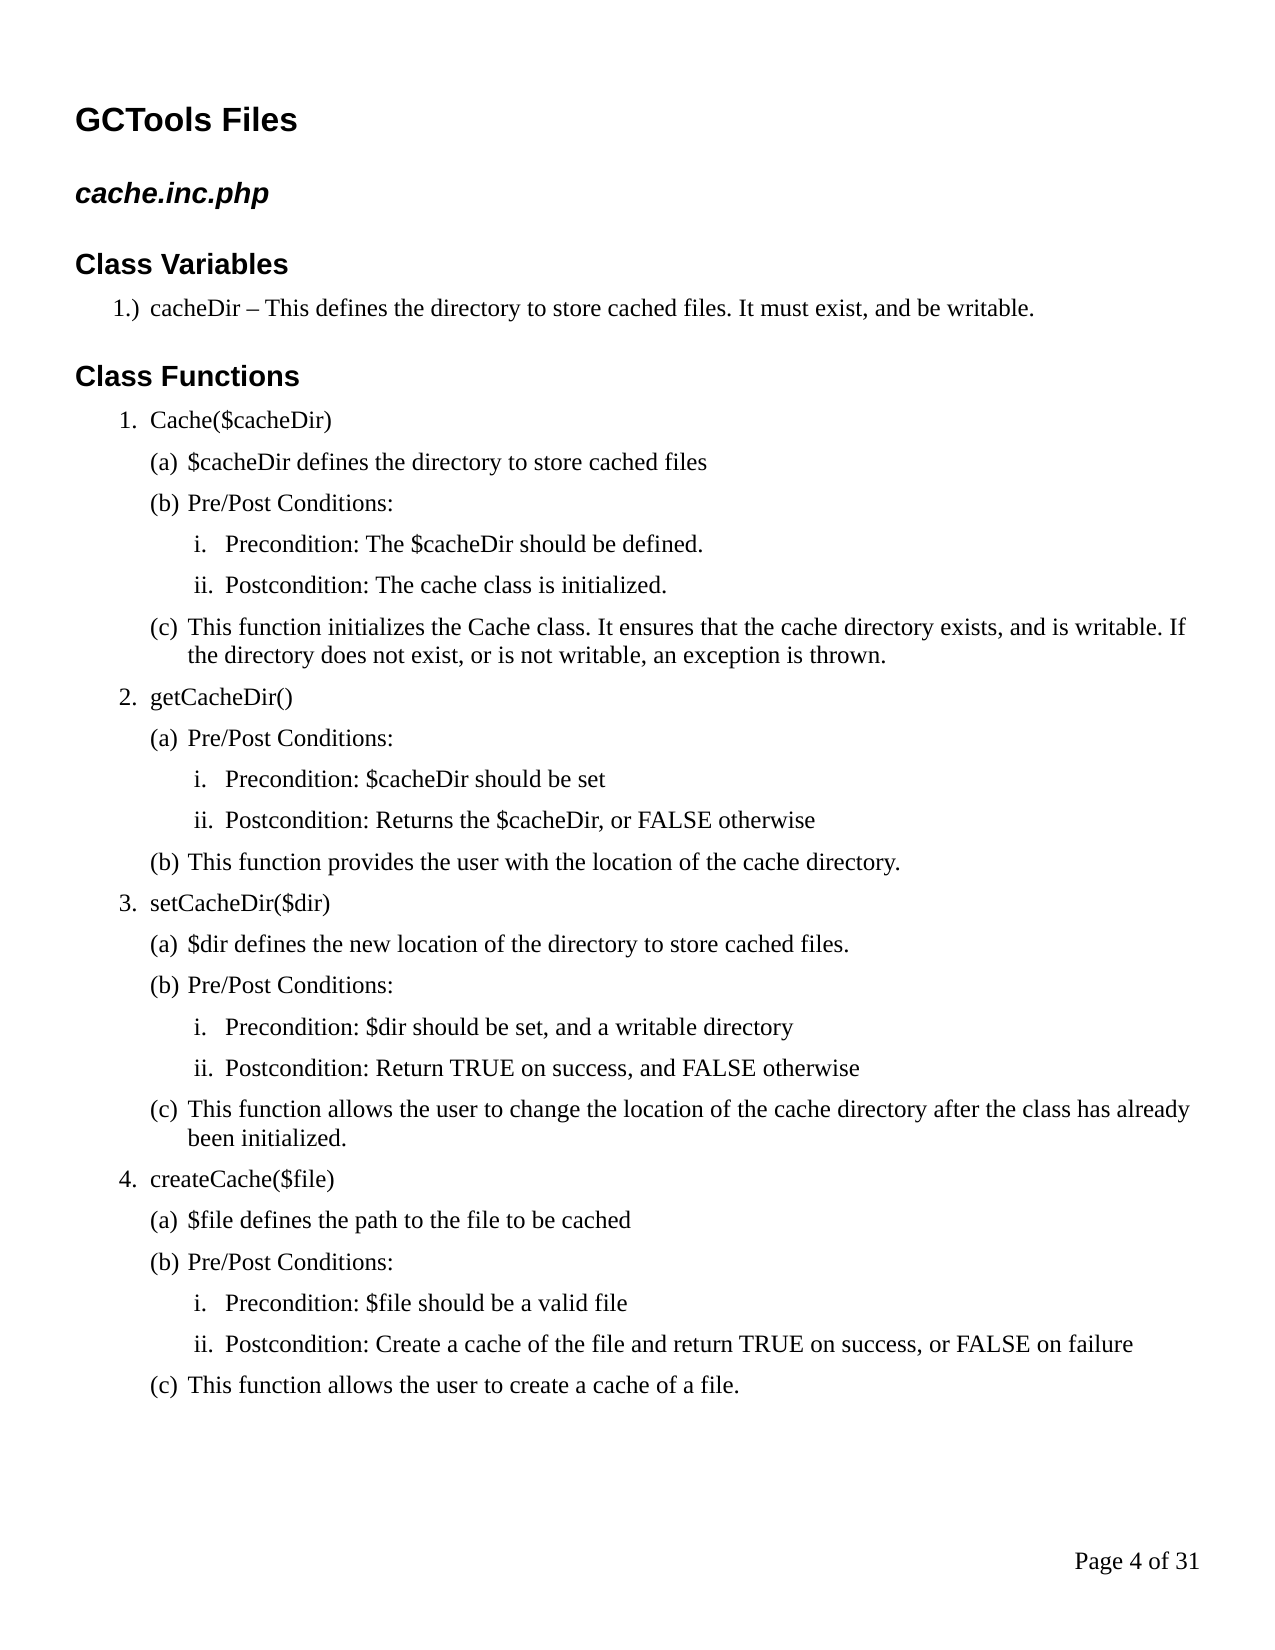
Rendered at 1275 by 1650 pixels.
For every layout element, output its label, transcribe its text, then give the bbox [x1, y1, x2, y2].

list $file defines the path to the file to be cached [150, 1206, 1200, 1234]
list Postcondition: The cache class is initialized. [187, 571, 1200, 599]
subtitle Class Variables [75, 247, 1200, 281]
list Precondition: The $cacheDir should be defined. [187, 529, 1200, 558]
list Precondition: $cacheDir should be set [187, 764, 1200, 793]
list Precondition: $file should be a valid file [187, 1288, 1200, 1317]
list This function allows the user to change the location of the cache directory after the class has already been initialized. [150, 1094, 1200, 1152]
list getCacheDir() [112, 682, 1200, 711]
list Postcondition: Create a cache of the file and return TRUE on success, or FALSE on failure [187, 1329, 1200, 1358]
list cacheDir – This defines the directory to store cached files. It must exist, and be writable. [112, 293, 1200, 322]
list $cacheDir defines the directory to store cached files [150, 447, 1200, 476]
list This function initializes the Cache class. It ensures that the cache directory exists, and is writable. If the directory does not exist, or is not writable, an exception is thrown. [150, 612, 1200, 669]
list This function provides the user with the location of the cache directory. [150, 847, 1200, 876]
list Pre/Post Conditions: [150, 1247, 1200, 1276]
subtitle cache.inc.php [75, 176, 1200, 210]
list Precondition: $dir should be set, and a writable directory [187, 1012, 1200, 1041]
list $dir defines the new location of the directory to store cached files. [150, 929, 1200, 958]
list Postcondition: Return TRUE on success, and FALSE otherwise [187, 1053, 1200, 1082]
list setCacheDir($dir) [112, 888, 1200, 917]
list Postcondition: Returns the $cacheDir, or FALSE otherwise [187, 806, 1200, 834]
list Pre/Post Conditions: [150, 723, 1200, 752]
subtitle GCTools Files [75, 100, 1200, 139]
list createCache($file) [112, 1164, 1200, 1193]
list Cache($cacheDir) [112, 406, 1200, 434]
subtitle Class Functions [75, 359, 1200, 393]
list This function allows the user to create a cache of a file. [150, 1371, 1200, 1399]
list Pre/Post Conditions: [150, 488, 1200, 517]
list Pre/Post Conditions: [150, 971, 1200, 999]
